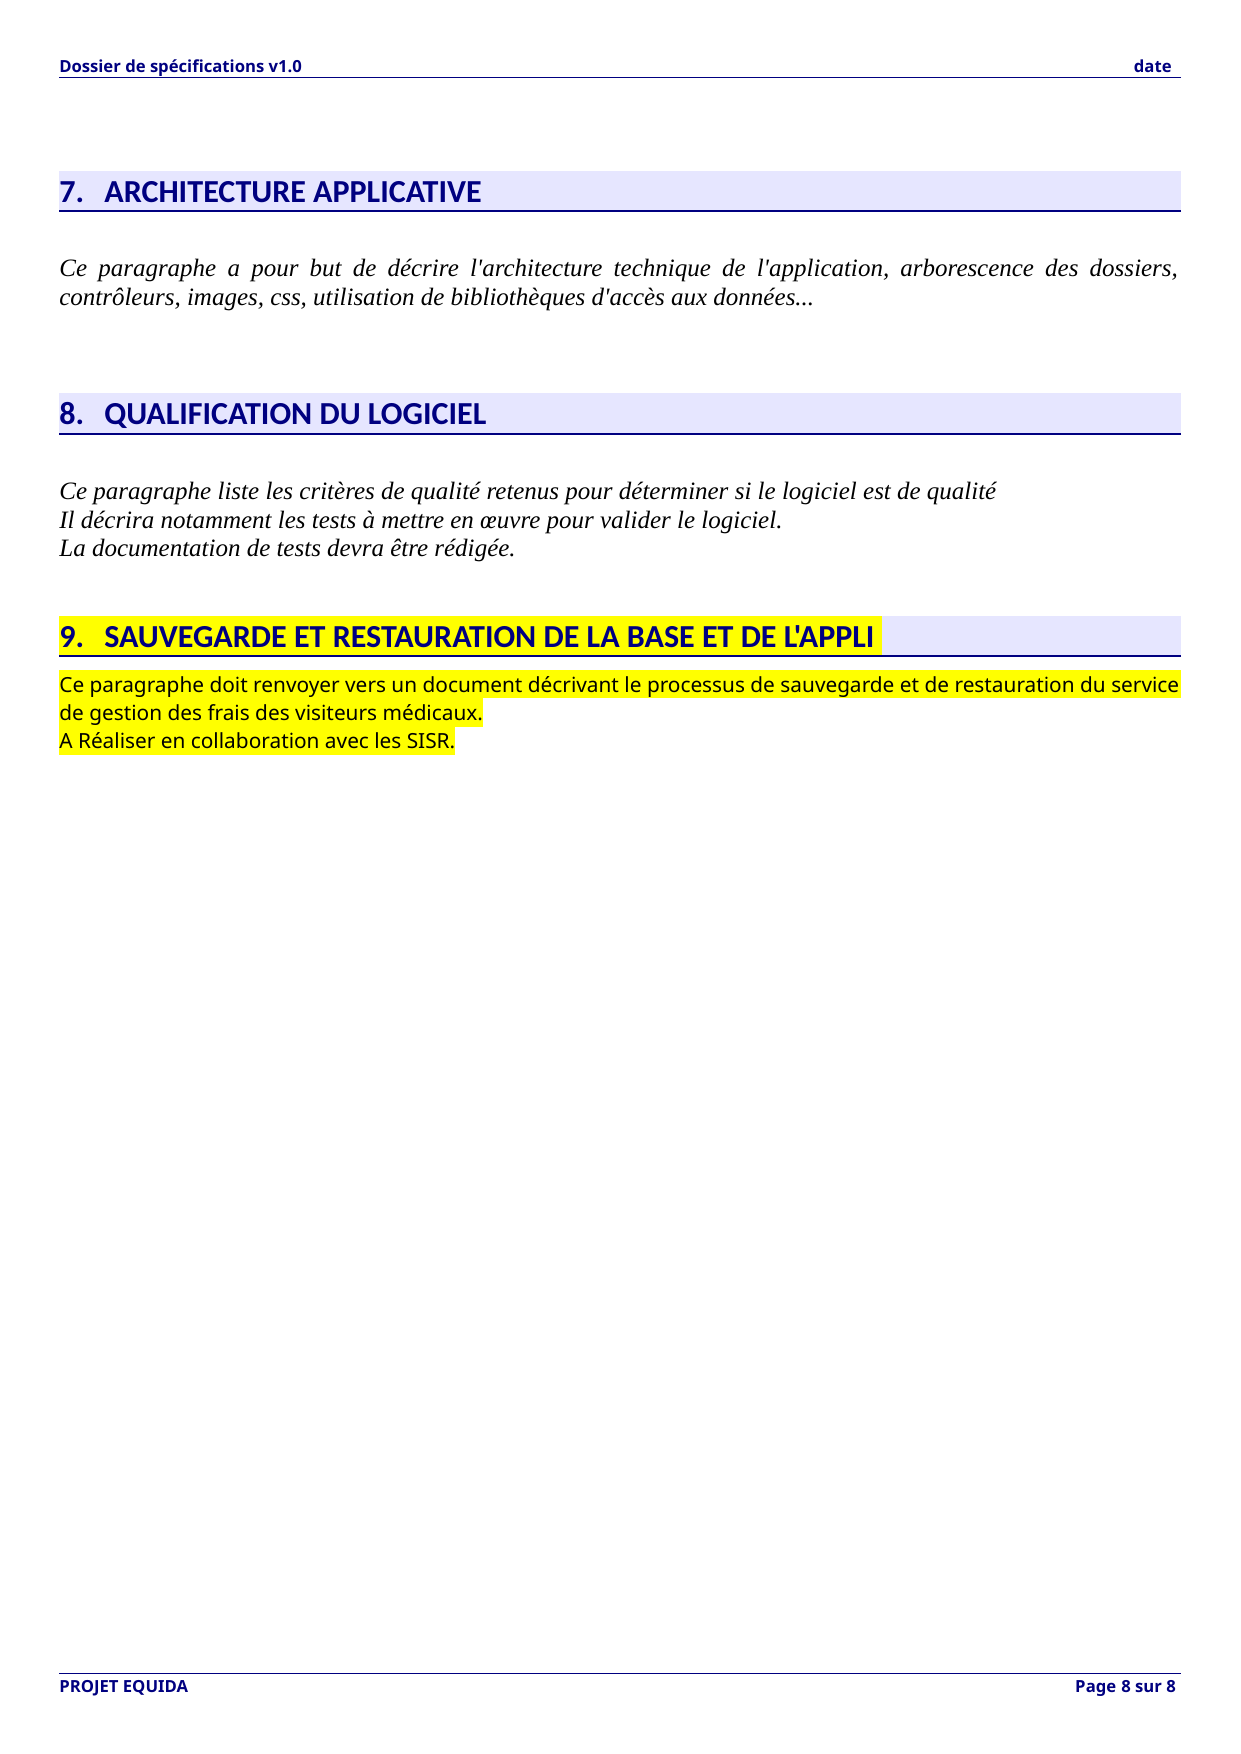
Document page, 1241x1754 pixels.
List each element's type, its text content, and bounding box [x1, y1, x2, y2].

text A Réaliser en collaboration avec les SISR. [59, 727, 1181, 755]
text Ce paragraphe doit renvoyer vers un document décrivant le processus de sauvegarde et de restauration du service de gestion des frais des visiteurs médicaux. [59, 670, 1181, 727]
subtitle ARCHITECTURE APPLICATIVE [59, 171, 1181, 210]
subtitle QUALIFICATION DU LOGICIEL [59, 393, 1181, 433]
text La documentation de tests devra être rédigée. [59, 533, 1181, 562]
text Ce paragraphe a pour but de décrire l'architecture technique de l'application, arborescence des dossiers, contrôleurs, images, css, utilisation de bibliothèques d'accès aux données... [59, 253, 1181, 311]
subtitle SAUVEGARDE ET RESTAURATION DE LA BASE ET DE L'APPLI [59, 616, 1181, 655]
text Il décrira notamment les tests à mettre en œuvre pour valider le logiciel. [59, 505, 1181, 533]
text Ce paragraphe liste les critères de qualité retenus pour déterminer si le logiciel est de qualité [59, 476, 1181, 505]
